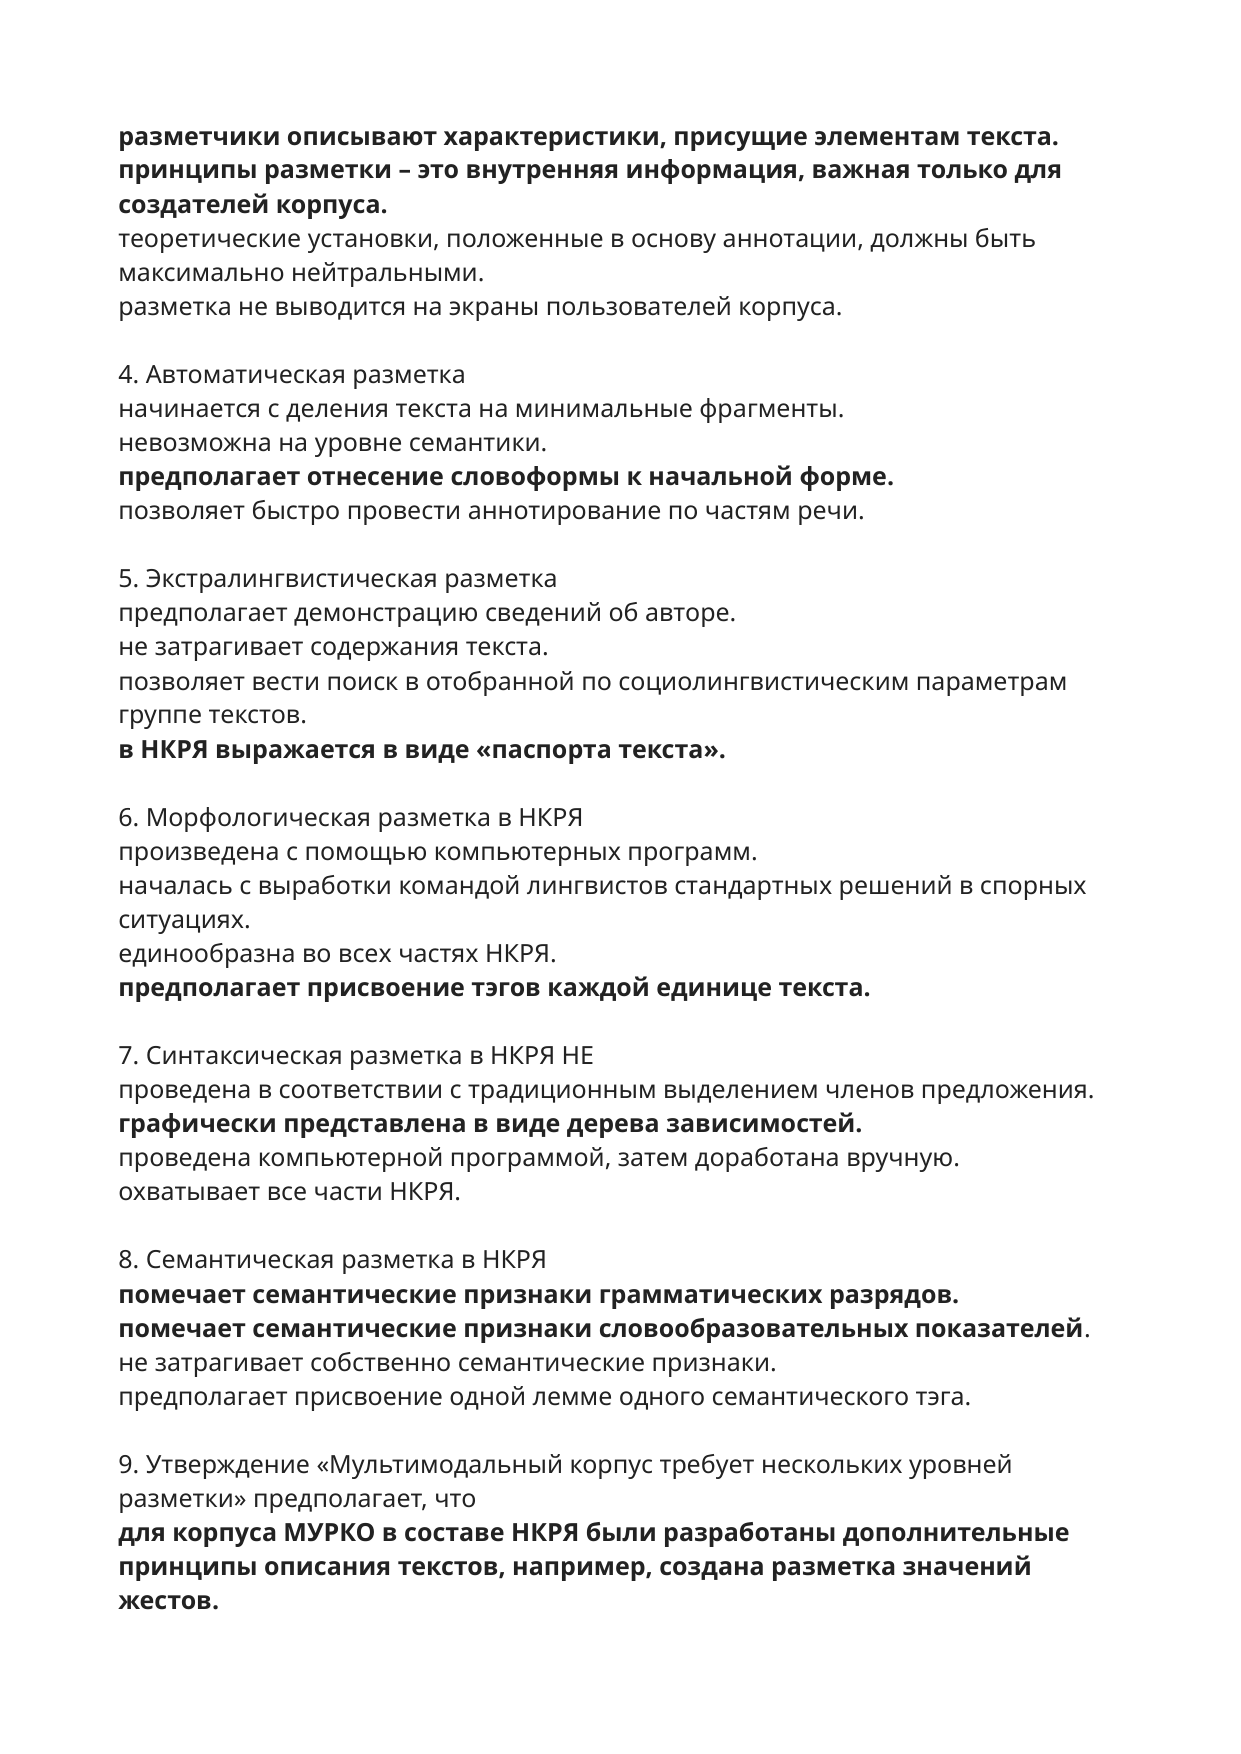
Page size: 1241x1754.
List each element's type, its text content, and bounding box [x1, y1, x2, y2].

text предполагает присвоение тэгов каждой единице текста. [118, 970, 1122, 1004]
text графически представлена в виде дерева зависимостей. [118, 1106, 1122, 1140]
text проведена в соответствии с традиционным выделением членов предложения. [118, 1072, 1122, 1106]
text разметчики описывают характеристики, присущие элементам текста. [118, 118, 1122, 152]
text 7. Синтаксическая разметка в НКРЯ НЕ [118, 1038, 1122, 1072]
text начинается с деления текста на минимальные фрагменты. [118, 391, 1122, 425]
text предполагает присвоение одной лемме одного семантического тэга. [118, 1378, 1122, 1412]
text 9. Утверждение «Мультимодальный корпус требует нескольких уровней разметки» предполагает, что [118, 1447, 1122, 1515]
text не затрагивает собственно семантические признаки. [118, 1344, 1122, 1378]
text разметка не выводится на экраны пользователей корпуса. [118, 288, 1122, 322]
text произведена с помощью компьютерных программ. [118, 833, 1122, 867]
text 8. Семантическая разметка в НКРЯ [118, 1242, 1122, 1276]
text позволяет вести поиск в отобранной по социолингвистическим параметрам группе текстов. [118, 663, 1122, 731]
text предполагает демонстрацию сведений об авторе. [118, 595, 1122, 629]
text единообразна во всех частях НКРЯ. [118, 936, 1122, 970]
text позволяет быстро провести аннотирование по частям речи. [118, 493, 1122, 527]
text 4. Автоматическая разметка [118, 357, 1122, 391]
text охватывает все части НКРЯ. [118, 1174, 1122, 1208]
text 5. Экстралингвистическая разметка [118, 561, 1122, 595]
text 6. Морфологическая разметка в НКРЯ [118, 799, 1122, 833]
text предполагает отнесение словоформы к начальной форме. [118, 459, 1122, 493]
text принципы разметки – это внутренняя информация, важная только для создателей корпуса. [118, 152, 1122, 220]
text помечает семантические признаки грамматических разрядов. [118, 1276, 1122, 1310]
text в НКРЯ выражается в виде «паспорта текста». [118, 731, 1122, 765]
text теоретические установки, положенные в основу аннотации, должны быть максимально нейтральными. [118, 220, 1122, 288]
text невозможна на уровне семантики. [118, 425, 1122, 459]
text началась с выработки командой лингвистов стандартных решений в спорных ситуациях. [118, 867, 1122, 936]
text не затрагивает содержания текста. [118, 629, 1122, 663]
text проведена компьютерной программой, затем доработана вручную. [118, 1140, 1122, 1174]
text для корпуса МУРКО в составе НКРЯ были разработаны дополнительные принципы описания текстов, например, создана разметка значений жестов. [118, 1515, 1122, 1617]
text помечает семантические признаки словообразовательных показателей. [118, 1310, 1122, 1344]
